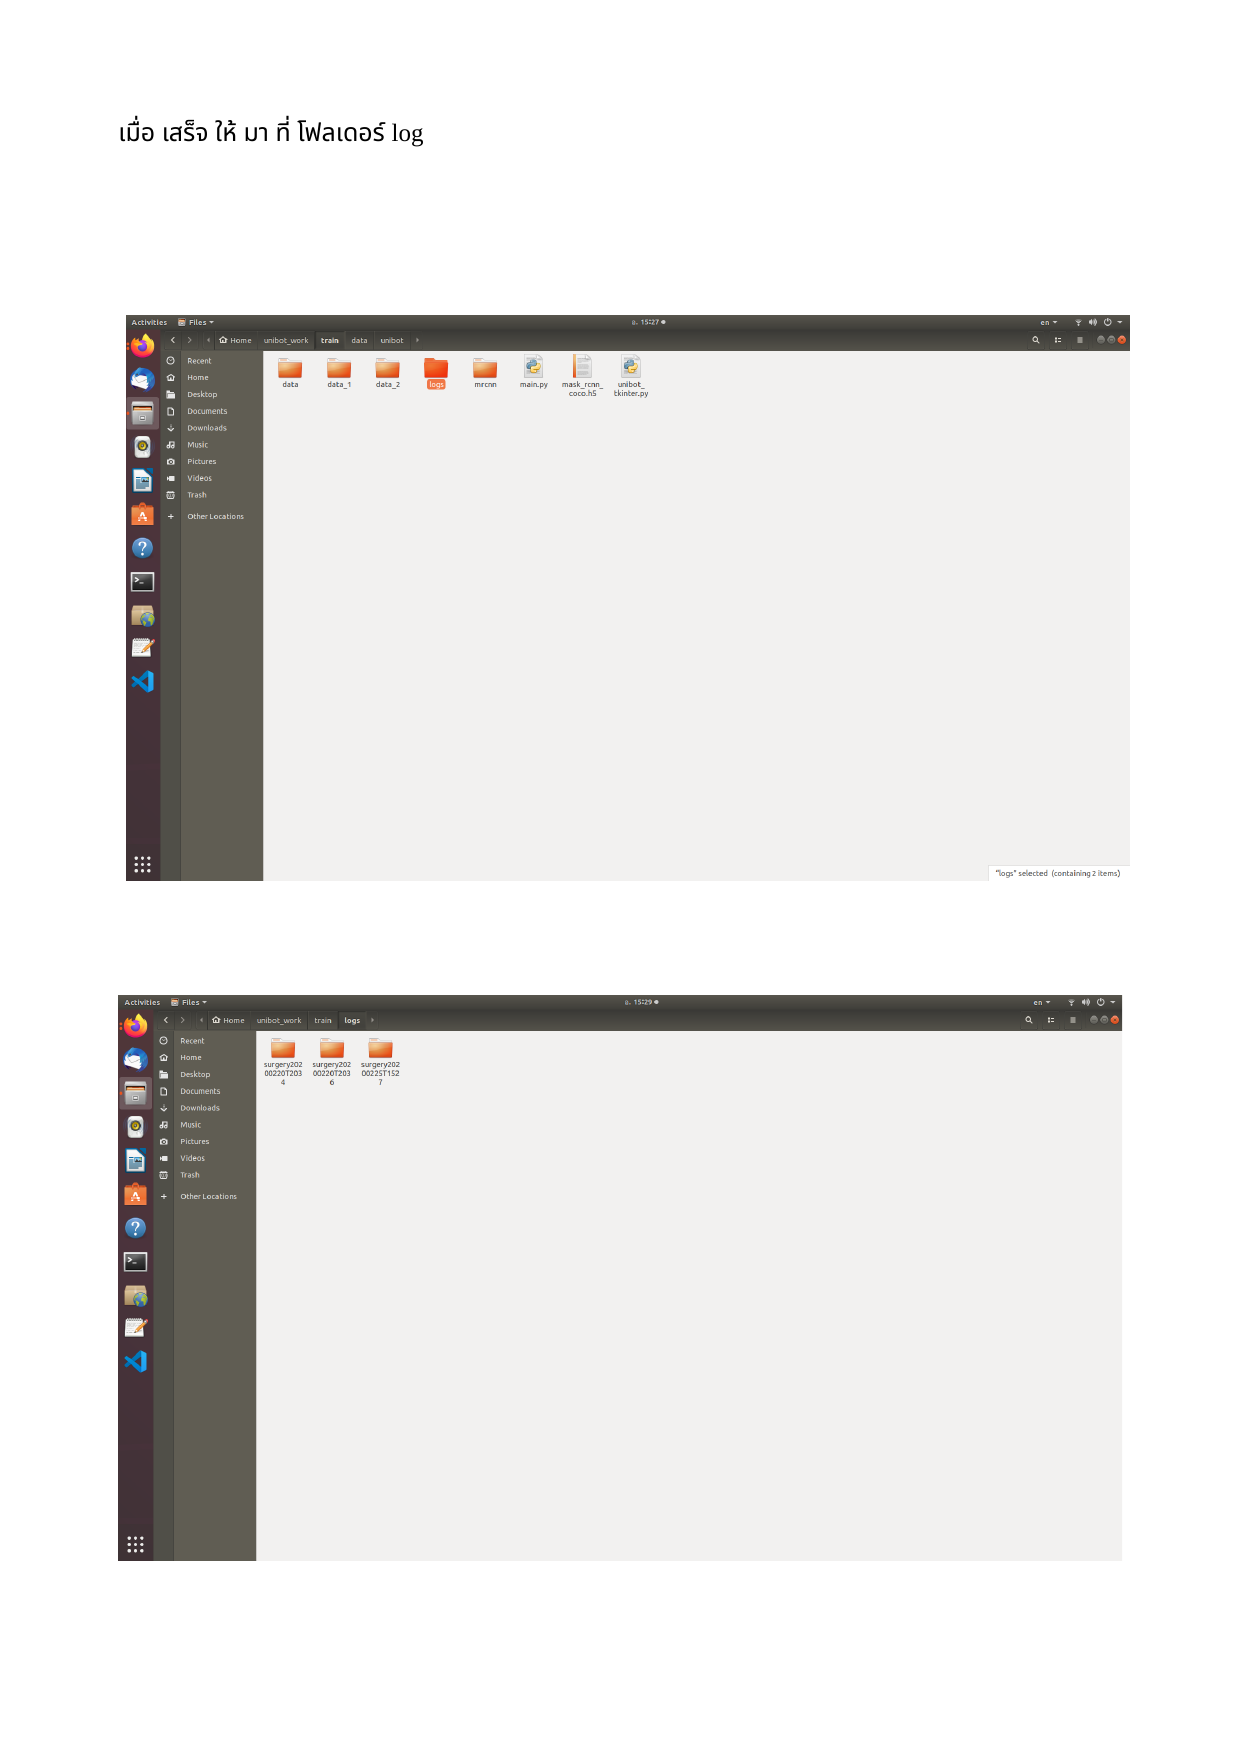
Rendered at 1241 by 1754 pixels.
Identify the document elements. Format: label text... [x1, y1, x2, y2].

text เมื่อ เสร็จ ให้ มา ที่ โฟลเดอร์ log [118, 118, 1122, 152]
picture [126, 315, 1130, 881]
picture [118, 995, 1123, 1561]
